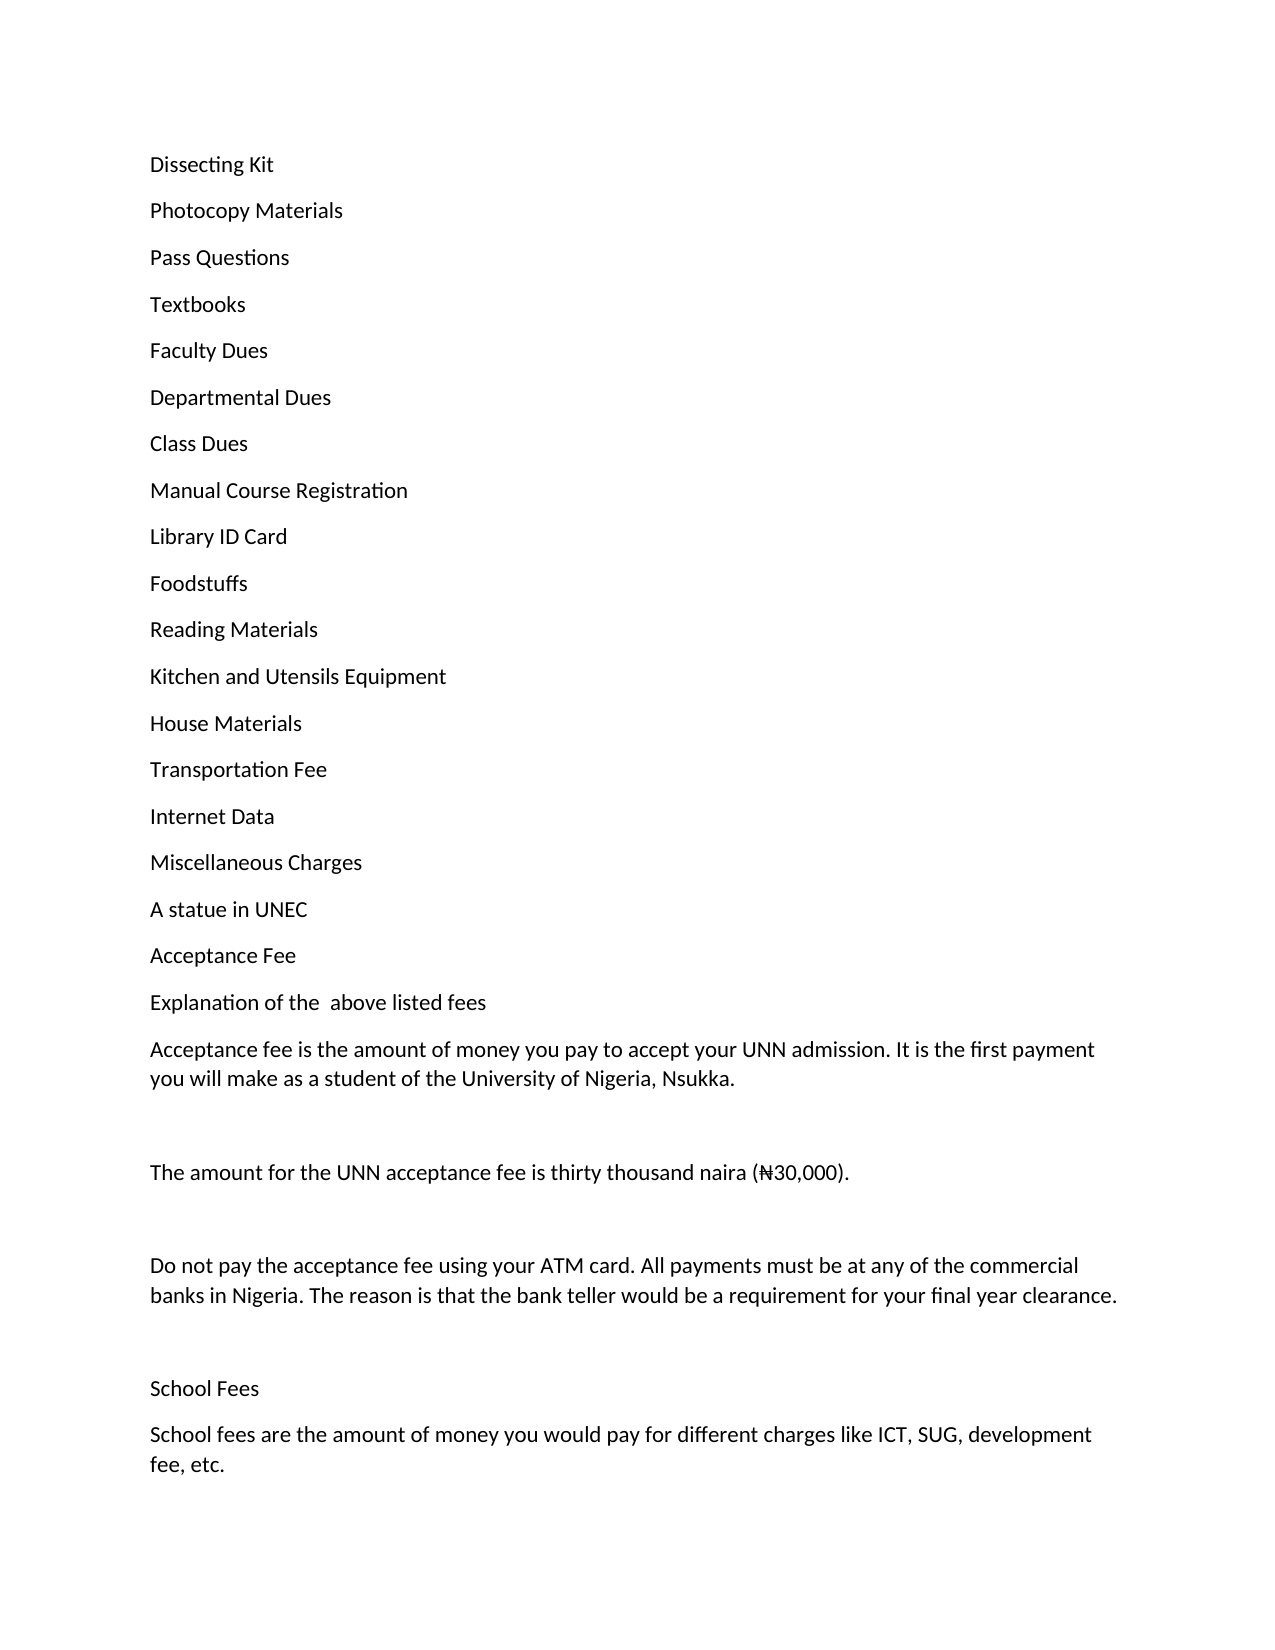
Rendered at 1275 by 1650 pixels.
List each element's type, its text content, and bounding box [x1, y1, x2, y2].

text House Materials [150, 709, 1125, 737]
text Manual Course Registration [150, 476, 1125, 504]
text School fees are the amount of money you would pay for different charges like ICT, SUG, development fee, etc. [150, 1420, 1125, 1478]
text Internet Data [150, 802, 1125, 830]
text Do not pay the acceptance fee using your ATM card. All payments must be at any of the commercial banks in Nigeria. The reason is that the bank teller would be a requirement for your final year clearance. [150, 1251, 1125, 1309]
text Kitchen and Utensils Equipment [150, 662, 1125, 690]
text Library ID Card [150, 522, 1125, 551]
text Miscellaneous Charges [150, 848, 1125, 876]
text Textbooks [150, 290, 1125, 318]
text Class Dues [150, 429, 1125, 457]
text School Fees [150, 1374, 1125, 1402]
text Explanation of the above listed fees [150, 988, 1125, 1016]
text The amount for the UNN acceptance fee is thirty thousand naira (₦30,000). [150, 1158, 1125, 1186]
text A statue in UNEC [150, 895, 1125, 923]
text Foodstuffs [150, 569, 1125, 597]
text Reading Materials [150, 616, 1125, 644]
text Pass Questions [150, 243, 1125, 271]
text Acceptance fee is the amount of money you pay to accept your UNN admission. It is the first payment you will make as a student of the University of Nigeria, Nsukka. [150, 1035, 1125, 1093]
text Faculty Dues [150, 336, 1125, 364]
text Acceptance Fee [150, 942, 1125, 969]
text Transportation Fee [150, 755, 1125, 783]
text Photocopy Materials [150, 197, 1125, 224]
text Dissecting Kit [150, 150, 1125, 178]
text Departmental Dues [150, 383, 1125, 411]
